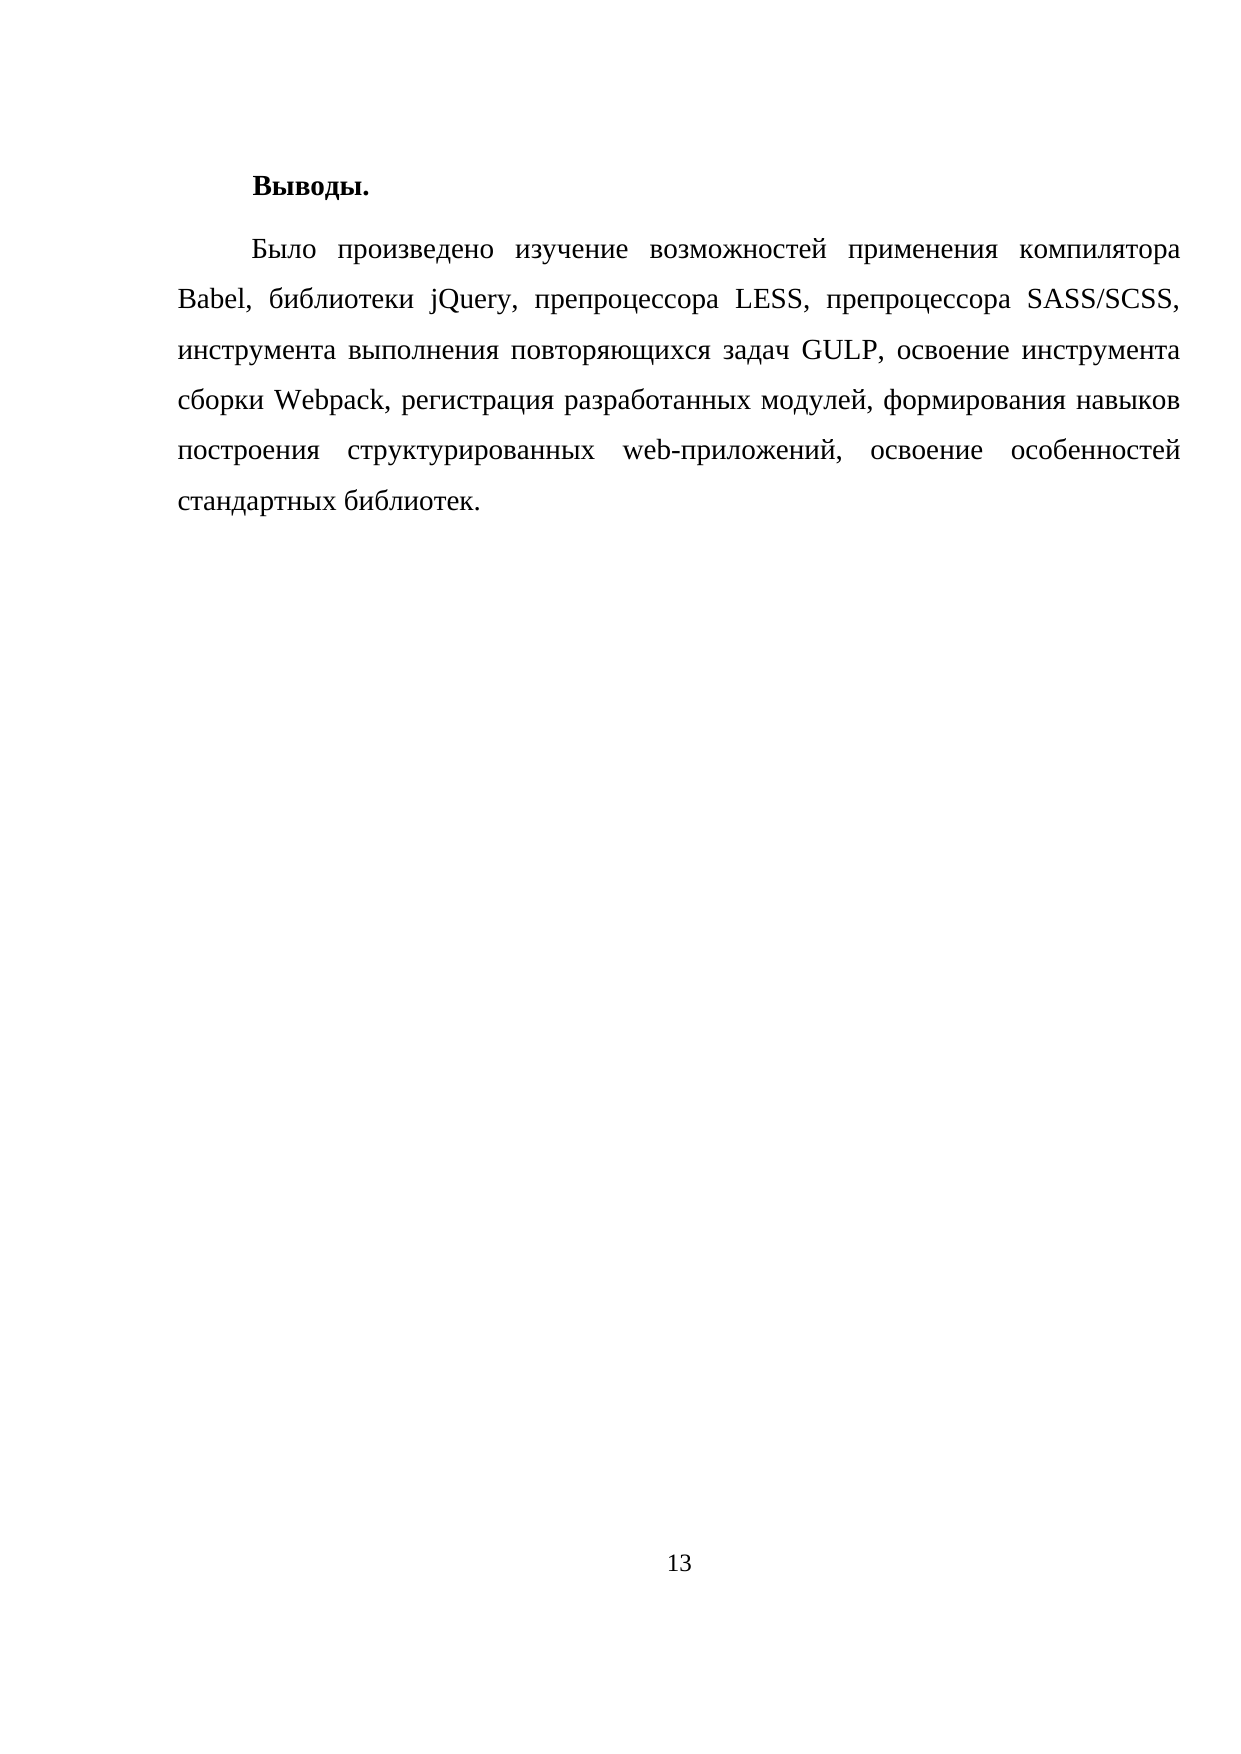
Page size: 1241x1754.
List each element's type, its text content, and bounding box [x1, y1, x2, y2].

text Было произведено изучение возможностей применения компилятора Babel, библиотеки jQuery, препроцессора LESS, препроцессора SASS/SCSS, инструмента выполнения повторяющихся задач GULP, освоение инструмента сборки Webpack, регистрация разработанных модулей, формирования навыков построения структурированных web-приложений, освоение особенностей стандартных библиотек. [177, 231, 1181, 516]
text Выводы. [177, 168, 1181, 202]
